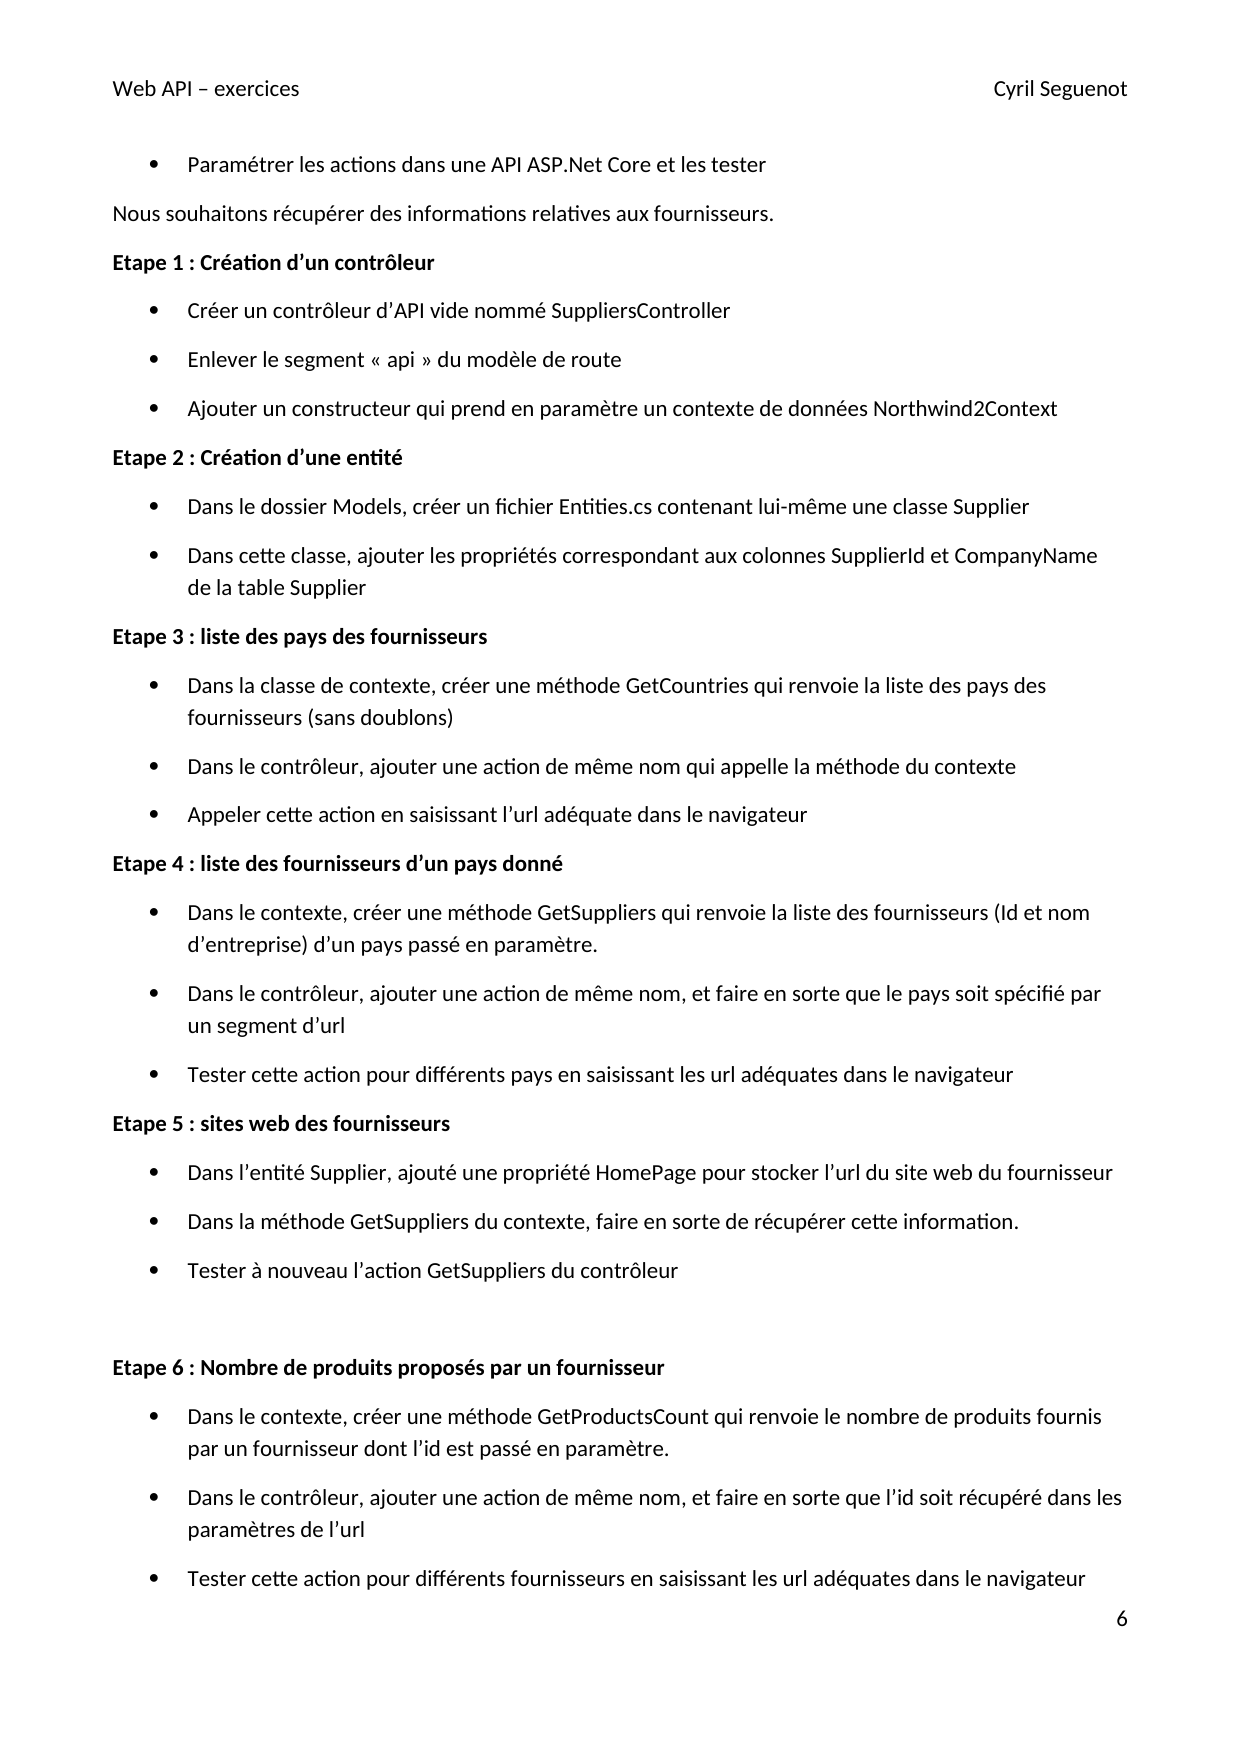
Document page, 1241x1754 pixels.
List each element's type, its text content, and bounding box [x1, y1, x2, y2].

list Enlever le segment « api » du modèle de route [150, 345, 1128, 373]
list Tester cette action pour différents pays en saisissant les url adéquates dans le navigateur [150, 1060, 1128, 1088]
list Dans l’entité Supplier, ajouté une propriété HomePage pour stocker l’url du site web du fournisseur [150, 1158, 1128, 1186]
list Dans le contrôleur, ajouter une action de même nom, et faire en sorte que le pays soit spécifié par un segment d’url [150, 979, 1128, 1039]
text Etape 5 : sites web des fournisseurs [112, 1109, 1128, 1137]
text Etape 3 : liste des pays des fournisseurs [112, 622, 1128, 650]
text Etape 1 : Création d’un contrôleur [112, 248, 1128, 276]
text Etape 2 : Création d’une entité [112, 443, 1128, 471]
list Dans le contrôleur, ajouter une action de même nom qui appelle la méthode du contexte [150, 752, 1128, 780]
text Etape 4 : liste des fournisseurs d’un pays donné [112, 849, 1128, 877]
list Créer un contrôleur d’API vide nommé SuppliersController [150, 297, 1128, 324]
list Ajouter un constructeur qui prend en paramètre un contexte de données Northwind2Context [150, 394, 1128, 422]
text Etape 6 : Nombre de produits proposés par un fournisseur [112, 1353, 1128, 1382]
text Nous souhaitons récupérer des informations relatives aux fournisseurs. [112, 199, 1128, 227]
list Tester cette action pour différents fournisseurs en saisissant les url adéquates dans le navigateur [150, 1564, 1128, 1592]
list Dans le dossier Models, créer un fichier Entities.cs contenant lui-même une classe Supplier [150, 492, 1128, 520]
list Dans le contexte, créer une méthode GetProductsCount qui renvoie le nombre de produits fournis par un fournisseur dont l’id est passé en paramètre. [150, 1402, 1128, 1463]
list Dans le contexte, créer une méthode GetSuppliers qui renvoie la liste des fournisseurs (Id et nom d’entreprise) d’un pays passé en paramètre. [150, 898, 1128, 958]
list Paramétrer les actions dans une API ASP.Net Core et les tester [150, 150, 1128, 178]
list Dans le contrôleur, ajouter une action de même nom, et faire en sorte que l’id soit récupéré dans les paramètres de l’url [150, 1483, 1128, 1544]
list Dans cette classe, ajouter les propriétés correspondant aux colonnes SupplierId et CompanyName de la table Supplier [150, 541, 1128, 601]
list Dans la méthode GetSuppliers du contexte, faire en sorte de récupérer cette information. [150, 1207, 1128, 1235]
list Dans la classe de contexte, créer une méthode GetCountries qui renvoie la liste des pays des fournisseurs (sans doublons) [150, 671, 1128, 731]
list Tester à nouveau l’action GetSuppliers du contrôleur [150, 1256, 1128, 1284]
list Appeler cette action en saisissant l’url adéquate dans le navigateur [150, 801, 1128, 829]
